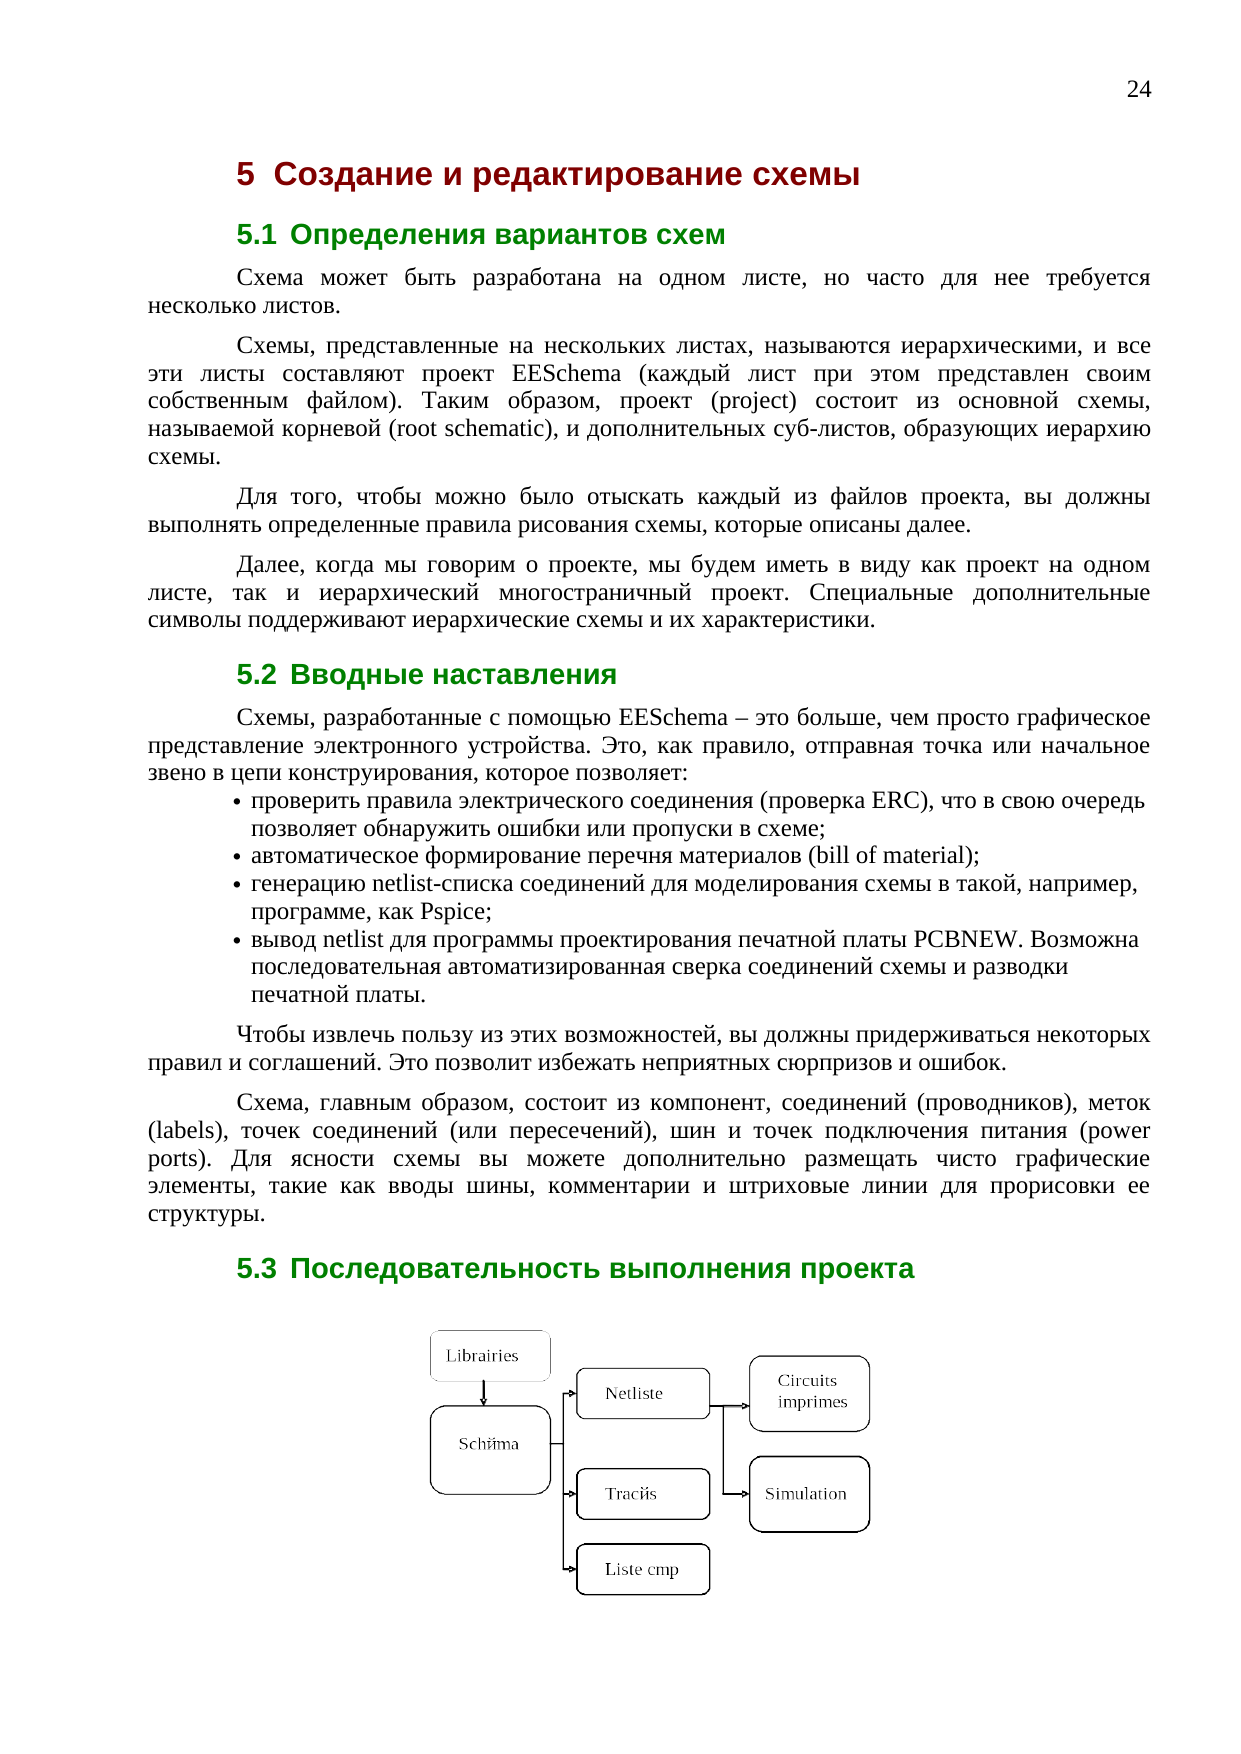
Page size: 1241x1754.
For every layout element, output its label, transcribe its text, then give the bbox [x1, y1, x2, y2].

text Далее, когда мы говорим о проекте, мы будем иметь в виду как проект на одном листе, так и иерархический многостраничный проект. Специальные дополнительные символы поддерживают иерархические схемы и их характеристики. [148, 550, 1152, 633]
subtitle Вводные наставления [148, 658, 1152, 691]
subtitle Последовательность выполнения проекта [148, 1252, 1152, 1284]
text Схемы, представленные на нескольких листах, называются иерархическими, и все эти листы составляют проект EESchema (каждый лист при этом представлен своим собственным файлом). Таким образом, проект (project) состоит из основной схемы, называемой корневой (root schematic), и дополнительных суб-листов, образующих иерархию схемы. [148, 331, 1152, 469]
list вывод netlist для программы проектирования печатной платы PCBNEW. Возможна последовательная автоматизированная сверка соединений схемы и разводки печатной платы. [234, 925, 1152, 1008]
text Схемы, разработанные с помощью EESchema – это больше, чем просто графическое представление электронного устройства. Это, как правило, отправная точка или начальное звено в цепи конструирования, которое позволяет: [148, 703, 1152, 786]
list автоматическое формирование перечня материалов (bill of material); [234, 842, 1152, 869]
list генерацию netlist-списка соединений для моделирования схемы в такой, например, программе, как Pspice; [234, 869, 1152, 925]
text Схема может быть разработана на одном листе, но часто для нее требуется несколько листов. [148, 263, 1152, 318]
text Для того, чтобы можно было отыскать каждый из файлов проекта, вы должны выполнять определенные правила рисования схемы, которые описаны далее. [148, 482, 1152, 537]
subtitle Создание и редактирование схемы [236, 156, 1152, 193]
subtitle Определения вариантов схем [148, 218, 1152, 251]
text Чтобы извлечь пользу из этих возможностей, вы должны придерживаться некоторых правил и соглашений. Это позволит избежать неприятных сюрпризов и ошибок. [148, 1020, 1152, 1076]
text Схема, главным образом, состоит из компонент, соединений (проводников), меток (labels), точек соединений (или пересечений), шин и точек подключения питания (power ports). Для ясности схемы вы можете дополнительно размещать чисто графические элементы, такие как вводы шины, комментарии и штриховые линии для прорисовки ее структуры. [148, 1088, 1152, 1227]
list проверить правила электрического соединения (проверка ERC), что в свою очередь позволяет обнаружить ошибки или пропуски в схеме; [234, 786, 1152, 842]
